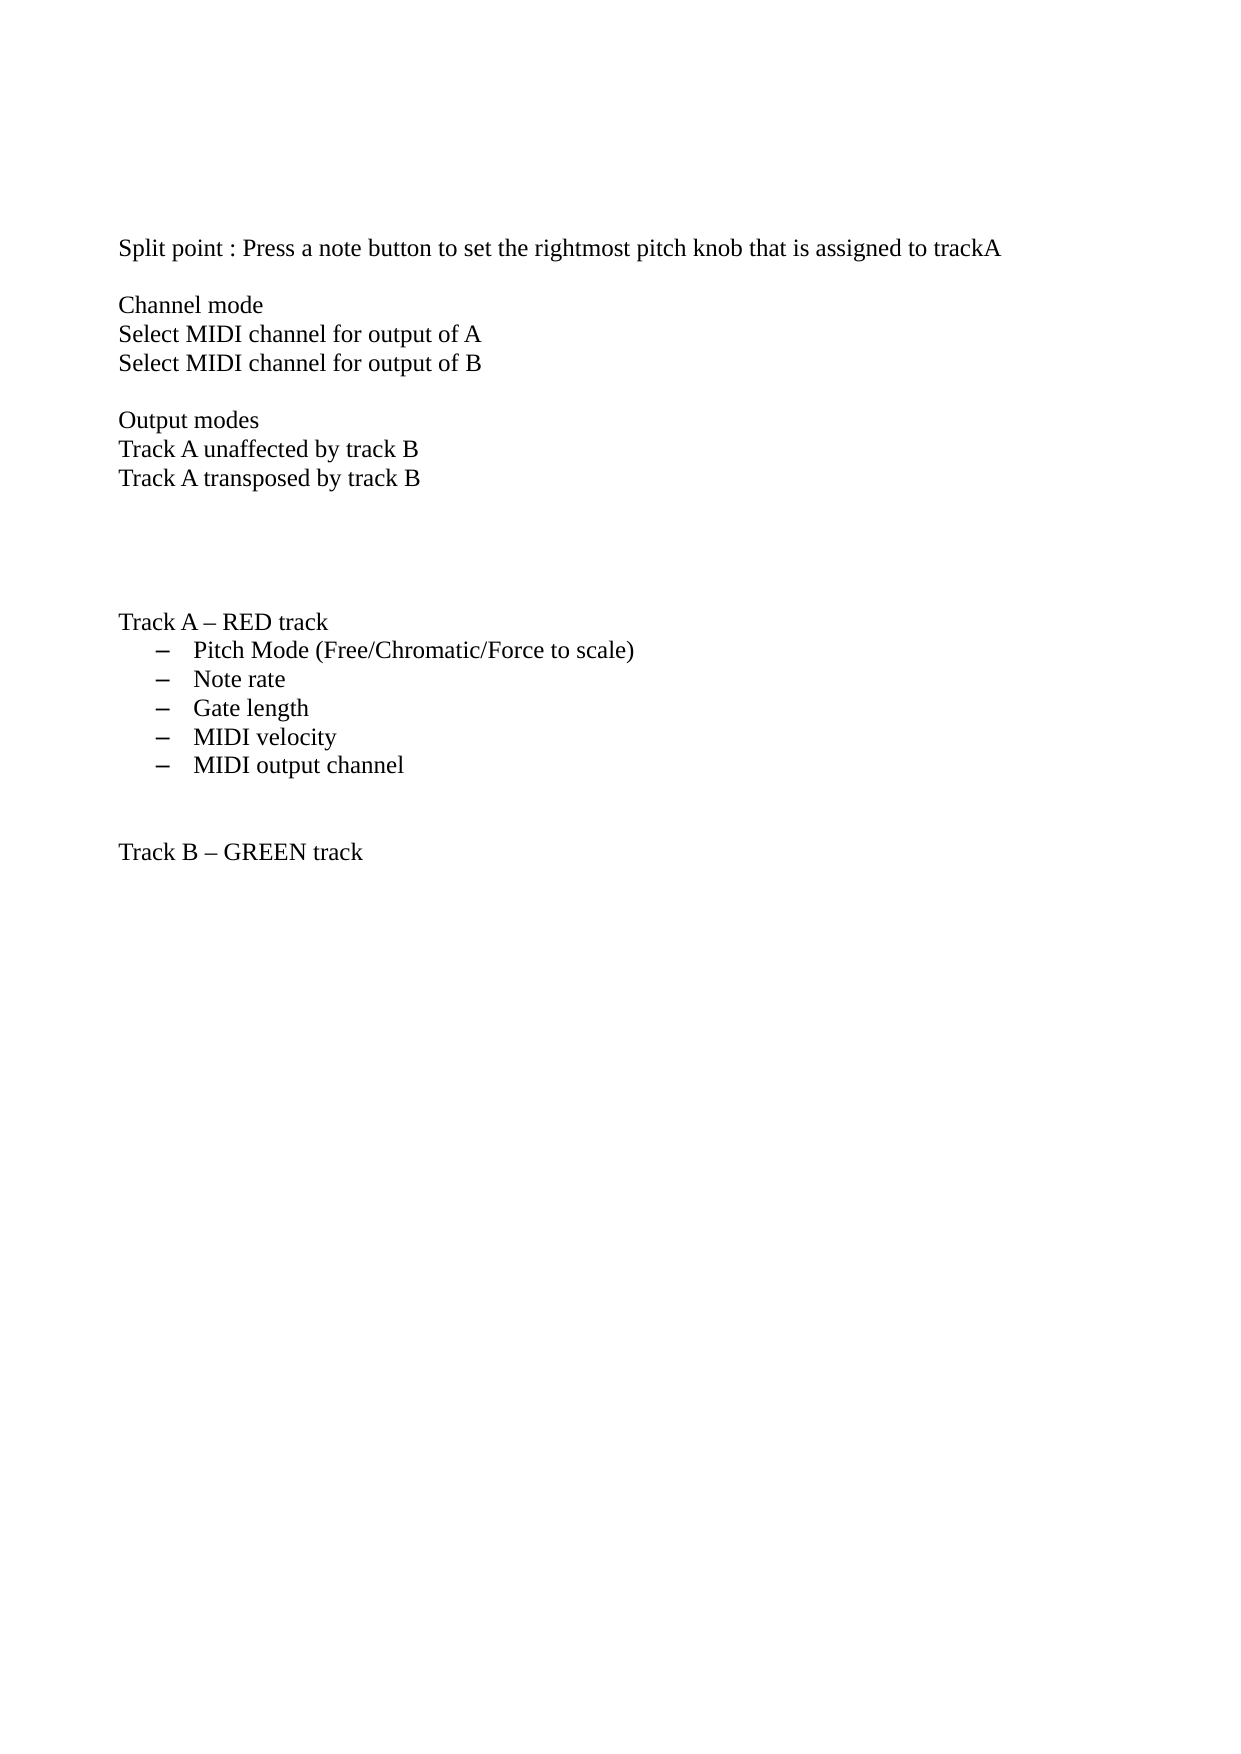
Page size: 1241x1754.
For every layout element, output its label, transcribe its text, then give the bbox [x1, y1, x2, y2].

text Output modes [118, 406, 1122, 434]
list Note rate [156, 664, 1122, 693]
text Channel mode [118, 291, 1122, 319]
text Track B – GREEN track [118, 837, 1122, 866]
list MIDI output channel [156, 751, 1122, 779]
list Pitch Mode (Free/Chromatic/Force to scale) [156, 636, 1122, 664]
text Track A – RED track [118, 607, 1122, 636]
text Split point : Press a note button to set the rightmost pitch knob that is assigned to trackA [118, 233, 1122, 262]
text Track A unaffected by track B [118, 434, 1122, 463]
text Select MIDI channel for output of A [118, 319, 1122, 348]
text Track A transposed by track B [118, 463, 1122, 492]
list MIDI velocity [156, 722, 1122, 751]
text Select MIDI channel for output of B [118, 348, 1122, 377]
list Gate length [156, 693, 1122, 722]
